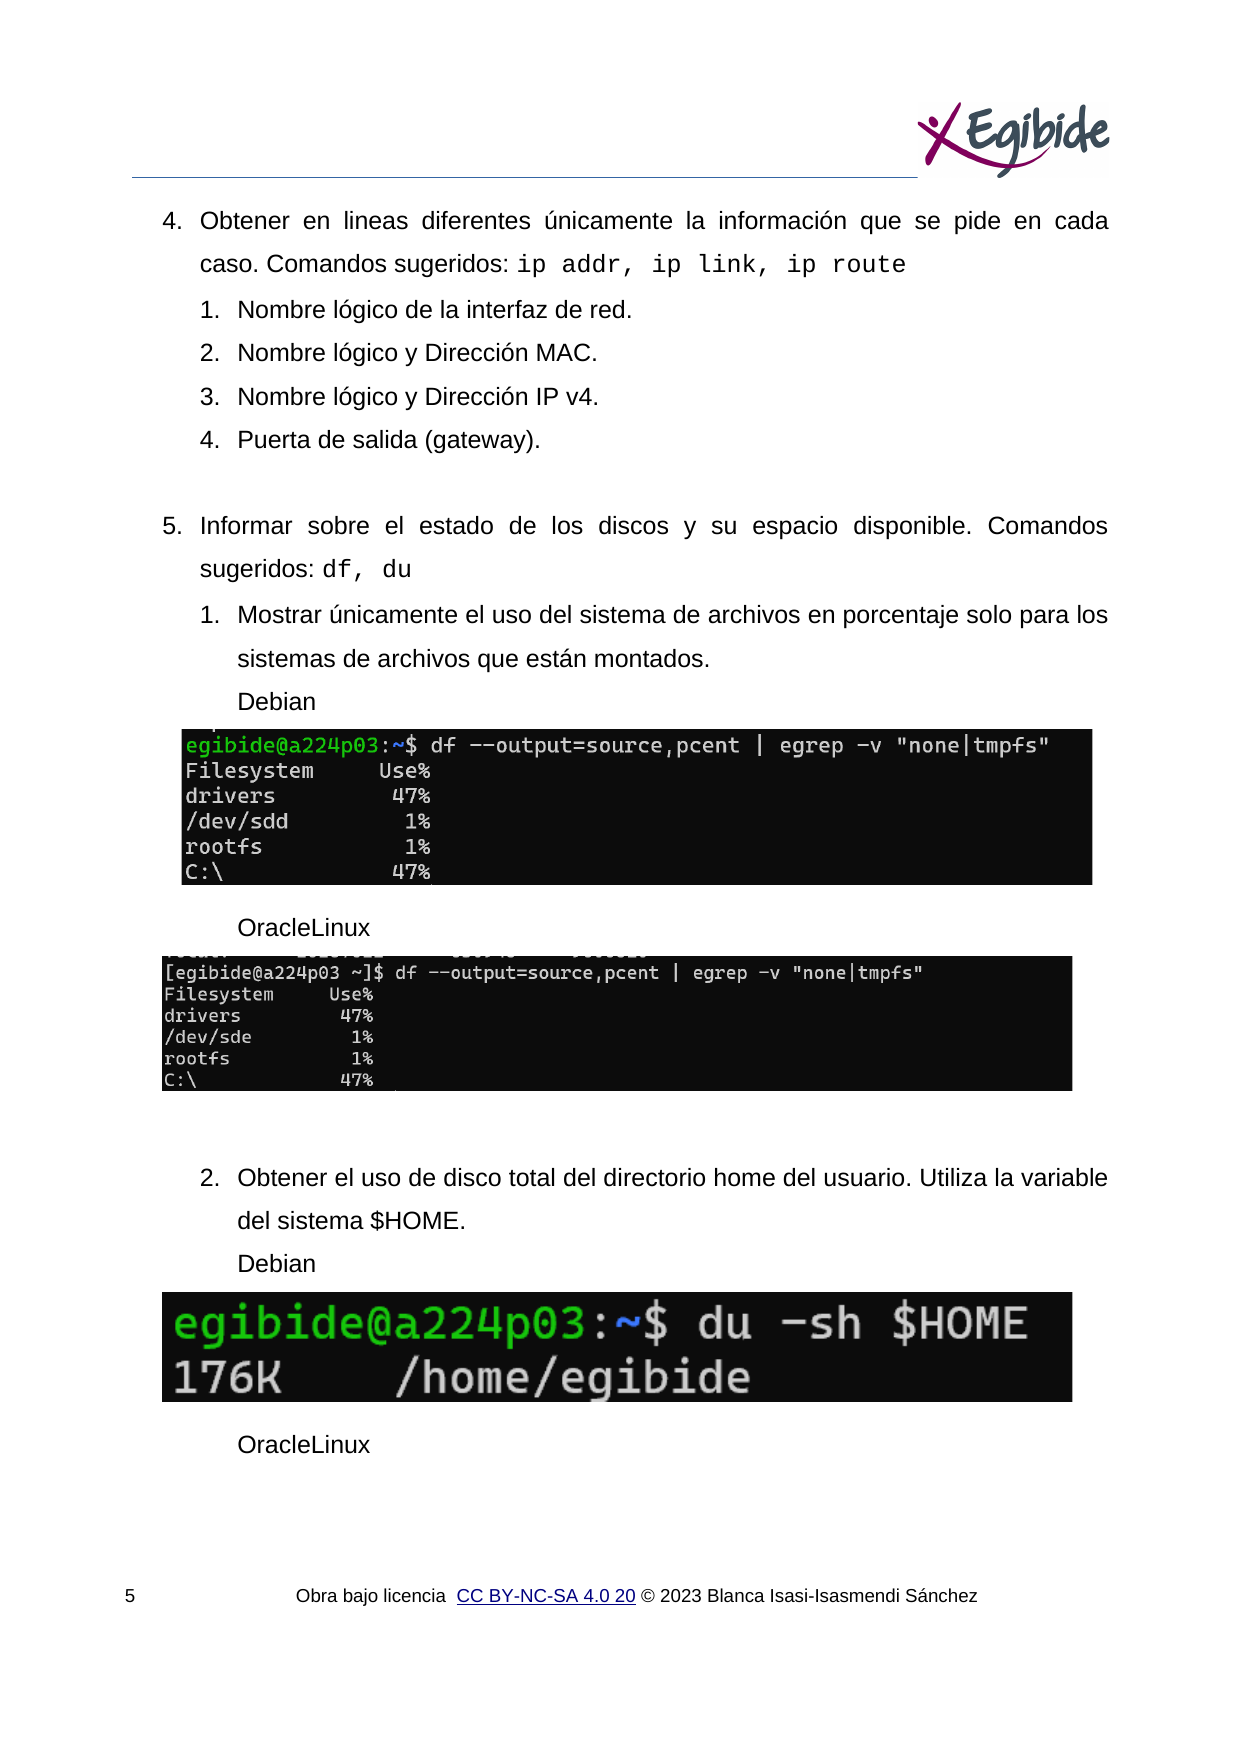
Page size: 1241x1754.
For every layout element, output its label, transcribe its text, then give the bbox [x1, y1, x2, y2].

picture [162, 956, 1073, 1091]
list OracleLinux [199, 1292, 1110, 1459]
picture [181, 729, 1093, 885]
list Informar sobre el estado de los discos y su espacio disponible. Comandos sugeridos: df, du [162, 511, 1110, 585]
list Nombre lógico y Dirección MAC. [199, 338, 1110, 367]
list Nombre lógico y Dirección IP v4. [199, 382, 1110, 410]
list Debian [199, 687, 1110, 715]
list Mostrar únicamente el uso del sistema de archivos en porcentaje solo para los sistemas de archivos que están montados. [199, 600, 1110, 672]
list OracleLinux [199, 730, 1110, 942]
picture [917, 102, 1110, 178]
list Obtener en lineas diferentes únicamente la información que se pide en cada caso. Comandos sugeridos: ip addr, ip link, ip route [162, 206, 1110, 280]
list Obtener el uso de disco total del directorio home del usuario. Utiliza la variable del sistema $HOME. [199, 1163, 1110, 1235]
list Debian [199, 1249, 1110, 1278]
list Puerta de salida (gateway). [199, 425, 1110, 453]
list Nombre lógico de la interfaz de red. [199, 295, 1110, 324]
picture [162, 1292, 1073, 1402]
